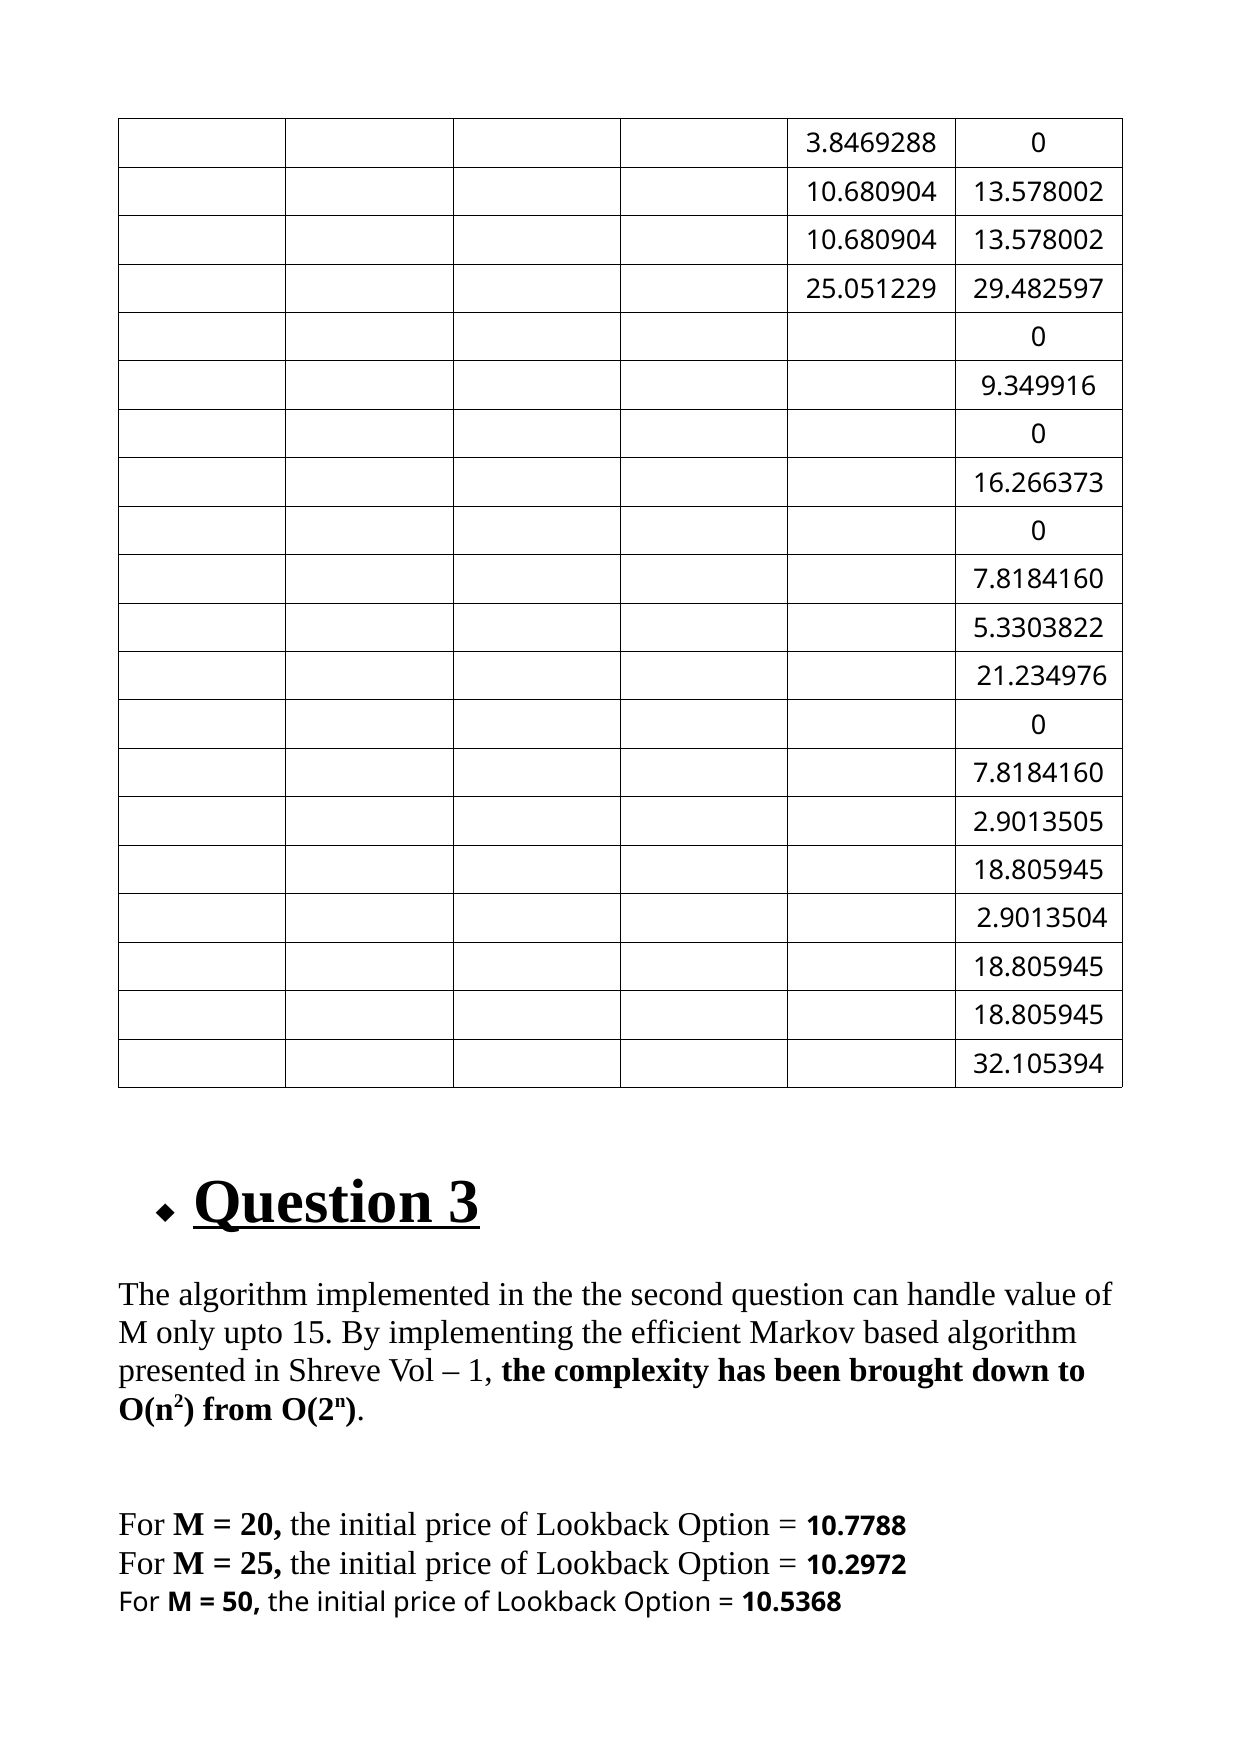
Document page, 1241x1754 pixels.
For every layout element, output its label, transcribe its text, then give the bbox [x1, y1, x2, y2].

table_cell [286, 652, 453, 699]
table_cell [454, 361, 620, 409]
table_cell 3.8469288 [788, 119, 955, 167]
table_cell [119, 604, 285, 651]
table_cell [119, 797, 285, 845]
table_cell [454, 216, 620, 263]
table_cell [454, 168, 620, 215]
table_cell [286, 700, 453, 748]
table_cell [119, 265, 285, 312]
table_cell 7.8184160 [956, 749, 1122, 796]
table_cell [788, 943, 955, 990]
table_cell [286, 458, 453, 506]
table_cell [621, 507, 787, 554]
table_cell [119, 361, 285, 409]
table_cell [286, 749, 453, 796]
table_cell 10.680904 [788, 168, 955, 215]
table_cell [119, 168, 285, 215]
list For M = 20, the initial price of Lookback Option = 10.7788 [118, 1504, 1122, 1543]
table_cell [454, 991, 620, 1038]
table_cell [119, 410, 285, 457]
table_cell [788, 458, 955, 506]
table_cell [119, 555, 285, 602]
table_cell [286, 797, 453, 845]
table_cell [788, 797, 955, 845]
table_cell 18.805945 [956, 943, 1122, 990]
table_cell [119, 894, 285, 942]
table_cell [621, 700, 787, 748]
table_cell [454, 410, 620, 457]
table_cell [454, 604, 620, 651]
table_cell [788, 749, 955, 796]
list For M = 50, the initial price of Lookback Option = 10.5368 [118, 1582, 1122, 1619]
table_cell 16.266373 [956, 458, 1122, 506]
table_cell [286, 555, 453, 602]
table_cell [788, 1040, 955, 1087]
table_cell [788, 313, 955, 360]
table_cell [454, 458, 620, 506]
table_cell [454, 749, 620, 796]
table_cell [454, 943, 620, 990]
table_cell [621, 652, 787, 699]
table_cell 0 [956, 410, 1122, 457]
table_cell [119, 846, 285, 893]
table_cell [286, 846, 453, 893]
table_cell [286, 894, 453, 942]
table_cell [788, 507, 955, 554]
table_cell 2.9013505 [956, 797, 1122, 845]
table_cell [119, 700, 285, 748]
table_cell [788, 846, 955, 893]
table_cell 0 [956, 507, 1122, 554]
table_cell [286, 119, 453, 167]
table_cell 0 [956, 700, 1122, 748]
table_cell [788, 652, 955, 699]
text The algorithm implemented in the the second question can handle value of M only upto 15. By implementing the efficient Markov based algorithm presented in Shreve Vol – 1, the complexity has been brought down to O(n2) from O(2n). [118, 1274, 1122, 1427]
table_cell [621, 749, 787, 796]
table_cell [621, 265, 787, 312]
table_cell [621, 361, 787, 409]
table_cell [788, 700, 955, 748]
table_cell [454, 265, 620, 312]
table_cell [119, 991, 285, 1038]
table_cell 18.805945 [956, 991, 1122, 1038]
table_cell [788, 604, 955, 651]
table_cell 0 [956, 313, 1122, 360]
table_cell [454, 313, 620, 360]
table_cell [621, 410, 787, 457]
table_cell [621, 943, 787, 990]
table_cell [454, 797, 620, 845]
table_cell [119, 313, 285, 360]
table_cell 0 [956, 119, 1122, 167]
table_cell [621, 458, 787, 506]
table_cell [119, 458, 285, 506]
table_cell [454, 507, 620, 554]
table_cell [454, 700, 620, 748]
table_cell 13.578002 [956, 216, 1122, 263]
list Question 3 [156, 1164, 1122, 1236]
table_cell 25.051229 [788, 265, 955, 312]
table_cell [286, 943, 453, 990]
table_cell [119, 652, 285, 699]
table_cell [788, 555, 955, 602]
table_cell [286, 604, 453, 651]
table_cell [788, 991, 955, 1038]
table_cell [286, 410, 453, 457]
table_cell 21.234976 [956, 652, 1122, 699]
table_cell [621, 313, 787, 360]
table_cell 9.349916 [956, 361, 1122, 409]
table_cell [621, 555, 787, 602]
table_cell [119, 507, 285, 554]
table_cell [286, 1040, 453, 1087]
table_cell 10.680904 [788, 216, 955, 263]
table_cell [621, 894, 787, 942]
table_cell [454, 555, 620, 602]
table_cell [286, 265, 453, 312]
table_cell [454, 1040, 620, 1087]
table_cell [454, 846, 620, 893]
list For M = 25, the initial price of Lookback Option = 10.2972 [118, 1543, 1122, 1582]
table_cell [286, 361, 453, 409]
table_cell [788, 361, 955, 409]
table_cell [788, 894, 955, 942]
table_cell [621, 991, 787, 1038]
table_cell [119, 119, 285, 167]
table_cell [788, 410, 955, 457]
table_cell [621, 216, 787, 263]
table_cell 29.482597 [956, 265, 1122, 312]
table_cell [621, 604, 787, 651]
table_cell [454, 119, 620, 167]
table_cell [454, 652, 620, 699]
table_cell [621, 797, 787, 845]
table_cell [621, 1040, 787, 1087]
table_cell 32.105394 [956, 1040, 1122, 1087]
table_cell 2.9013504 [956, 894, 1122, 942]
table_cell [621, 119, 787, 167]
table_cell 7.8184160 [956, 555, 1122, 602]
table_cell [621, 846, 787, 893]
table_cell 13.578002 [956, 168, 1122, 215]
table_cell [286, 168, 453, 215]
table_cell [454, 894, 620, 942]
table_cell [286, 991, 453, 1038]
table_cell 18.805945 [956, 846, 1122, 893]
table_cell [119, 749, 285, 796]
table_cell [286, 216, 453, 263]
table_cell [119, 216, 285, 263]
table_cell 5.3303822 [956, 604, 1122, 651]
table_cell [286, 313, 453, 360]
table_cell [286, 507, 453, 554]
table_cell [119, 1040, 285, 1087]
table_cell [621, 168, 787, 215]
table_cell [119, 943, 285, 990]
